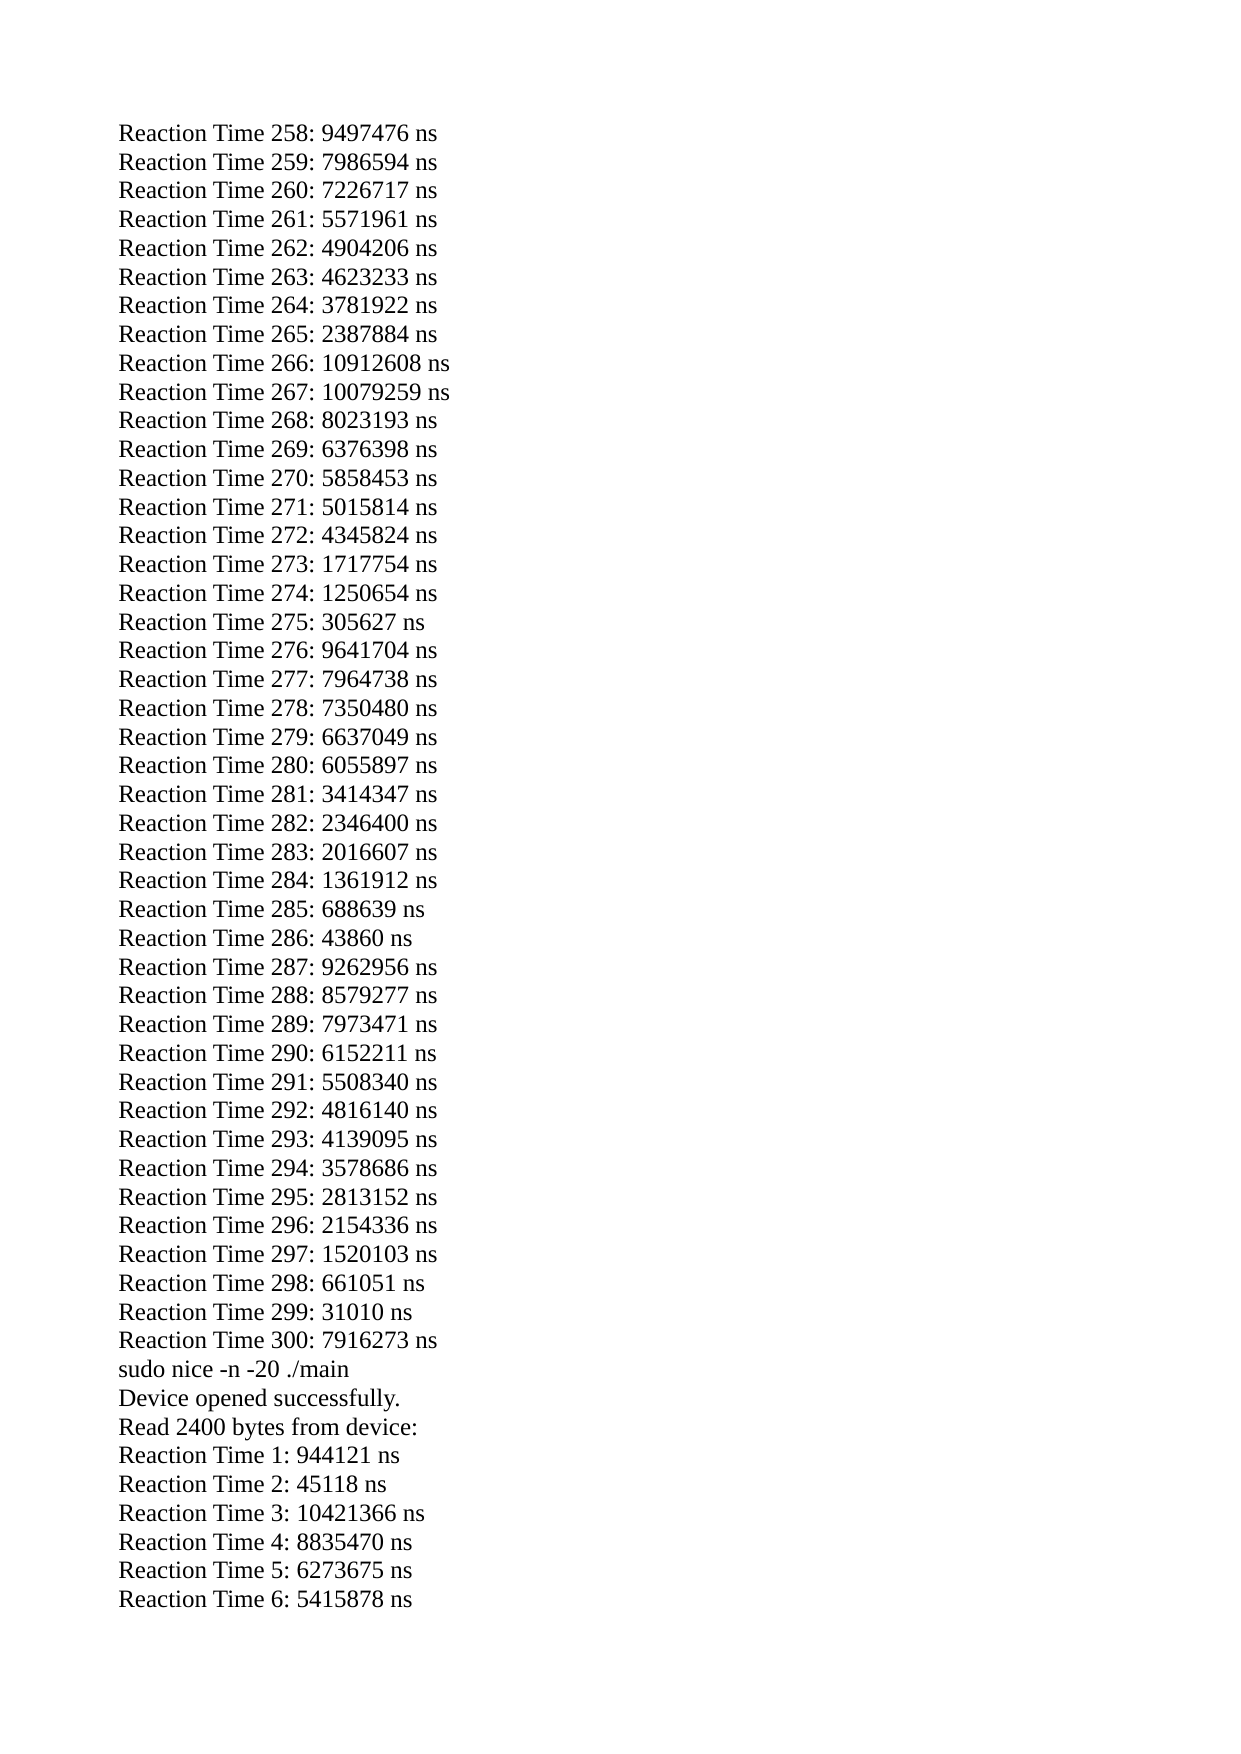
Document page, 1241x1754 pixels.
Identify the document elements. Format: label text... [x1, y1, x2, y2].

text Reaction Time 280: 6055897 ns [118, 751, 1122, 779]
text Reaction Time 264: 3781922 ns [118, 291, 1122, 319]
text Reaction Time 278: 7350480 ns [118, 693, 1122, 722]
text Reaction Time 296: 2154336 ns [118, 1211, 1122, 1239]
text Reaction Time 284: 1361912 ns [118, 866, 1122, 894]
text sudo nice -n -20 ./main [118, 1354, 1122, 1383]
text Reaction Time 271: 5015814 ns [118, 492, 1122, 521]
text Reaction Time 268: 8023193 ns [118, 406, 1122, 434]
text Reaction Time 300: 7916273 ns [118, 1326, 1122, 1354]
text Reaction Time 267: 10079259 ns [118, 377, 1122, 406]
text Reaction Time 285: 688639 ns [118, 894, 1122, 923]
text Reaction Time 289: 7973471 ns [118, 1009, 1122, 1038]
text Reaction Time 2: 45118 ns [118, 1469, 1122, 1498]
text Device opened successfully. [118, 1383, 1122, 1412]
text Reaction Time 4: 8835470 ns [118, 1527, 1122, 1556]
text Reaction Time 269: 6376398 ns [118, 434, 1122, 463]
text Reaction Time 295: 2813152 ns [118, 1182, 1122, 1211]
text Reaction Time 277: 7964738 ns [118, 664, 1122, 693]
text Reaction Time 259: 7986594 ns [118, 147, 1122, 176]
text Reaction Time 282: 2346400 ns [118, 808, 1122, 837]
text Reaction Time 5: 6273675 ns [118, 1556, 1122, 1584]
text Reaction Time 261: 5571961 ns [118, 204, 1122, 233]
text Reaction Time 297: 1520103 ns [118, 1239, 1122, 1268]
text Reaction Time 290: 6152211 ns [118, 1038, 1122, 1067]
text Reaction Time 286: 43860 ns [118, 923, 1122, 952]
text Reaction Time 265: 2387884 ns [118, 319, 1122, 348]
text Reaction Time 287: 9262956 ns [118, 952, 1122, 981]
text Reaction Time 272: 4345824 ns [118, 521, 1122, 549]
text Reaction Time 262: 4904206 ns [118, 233, 1122, 262]
text Reaction Time 276: 9641704 ns [118, 636, 1122, 664]
text Reaction Time 293: 4139095 ns [118, 1124, 1122, 1153]
text Reaction Time 298: 661051 ns [118, 1268, 1122, 1297]
text Reaction Time 279: 6637049 ns [118, 722, 1122, 751]
text Reaction Time 3: 10421366 ns [118, 1498, 1122, 1527]
text Reaction Time 275: 305627 ns [118, 607, 1122, 636]
text Reaction Time 258: 9497476 ns [118, 118, 1122, 147]
text Reaction Time 260: 7226717 ns [118, 176, 1122, 204]
text Reaction Time 294: 3578686 ns [118, 1153, 1122, 1182]
text Reaction Time 6: 5415878 ns [118, 1584, 1122, 1613]
text Reaction Time 281: 3414347 ns [118, 779, 1122, 808]
text Reaction Time 283: 2016607 ns [118, 837, 1122, 866]
text Reaction Time 263: 4623233 ns [118, 262, 1122, 291]
text Reaction Time 274: 1250654 ns [118, 578, 1122, 607]
text Reaction Time 1: 944121 ns [118, 1441, 1122, 1469]
text Read 2400 bytes from device: [118, 1412, 1122, 1441]
text Reaction Time 299: 31010 ns [118, 1297, 1122, 1326]
text Reaction Time 266: 10912608 ns [118, 348, 1122, 377]
text Reaction Time 291: 5508340 ns [118, 1067, 1122, 1096]
text Reaction Time 273: 1717754 ns [118, 549, 1122, 578]
text Reaction Time 292: 4816140 ns [118, 1096, 1122, 1124]
text Reaction Time 270: 5858453 ns [118, 463, 1122, 492]
text Reaction Time 288: 8579277 ns [118, 981, 1122, 1009]
